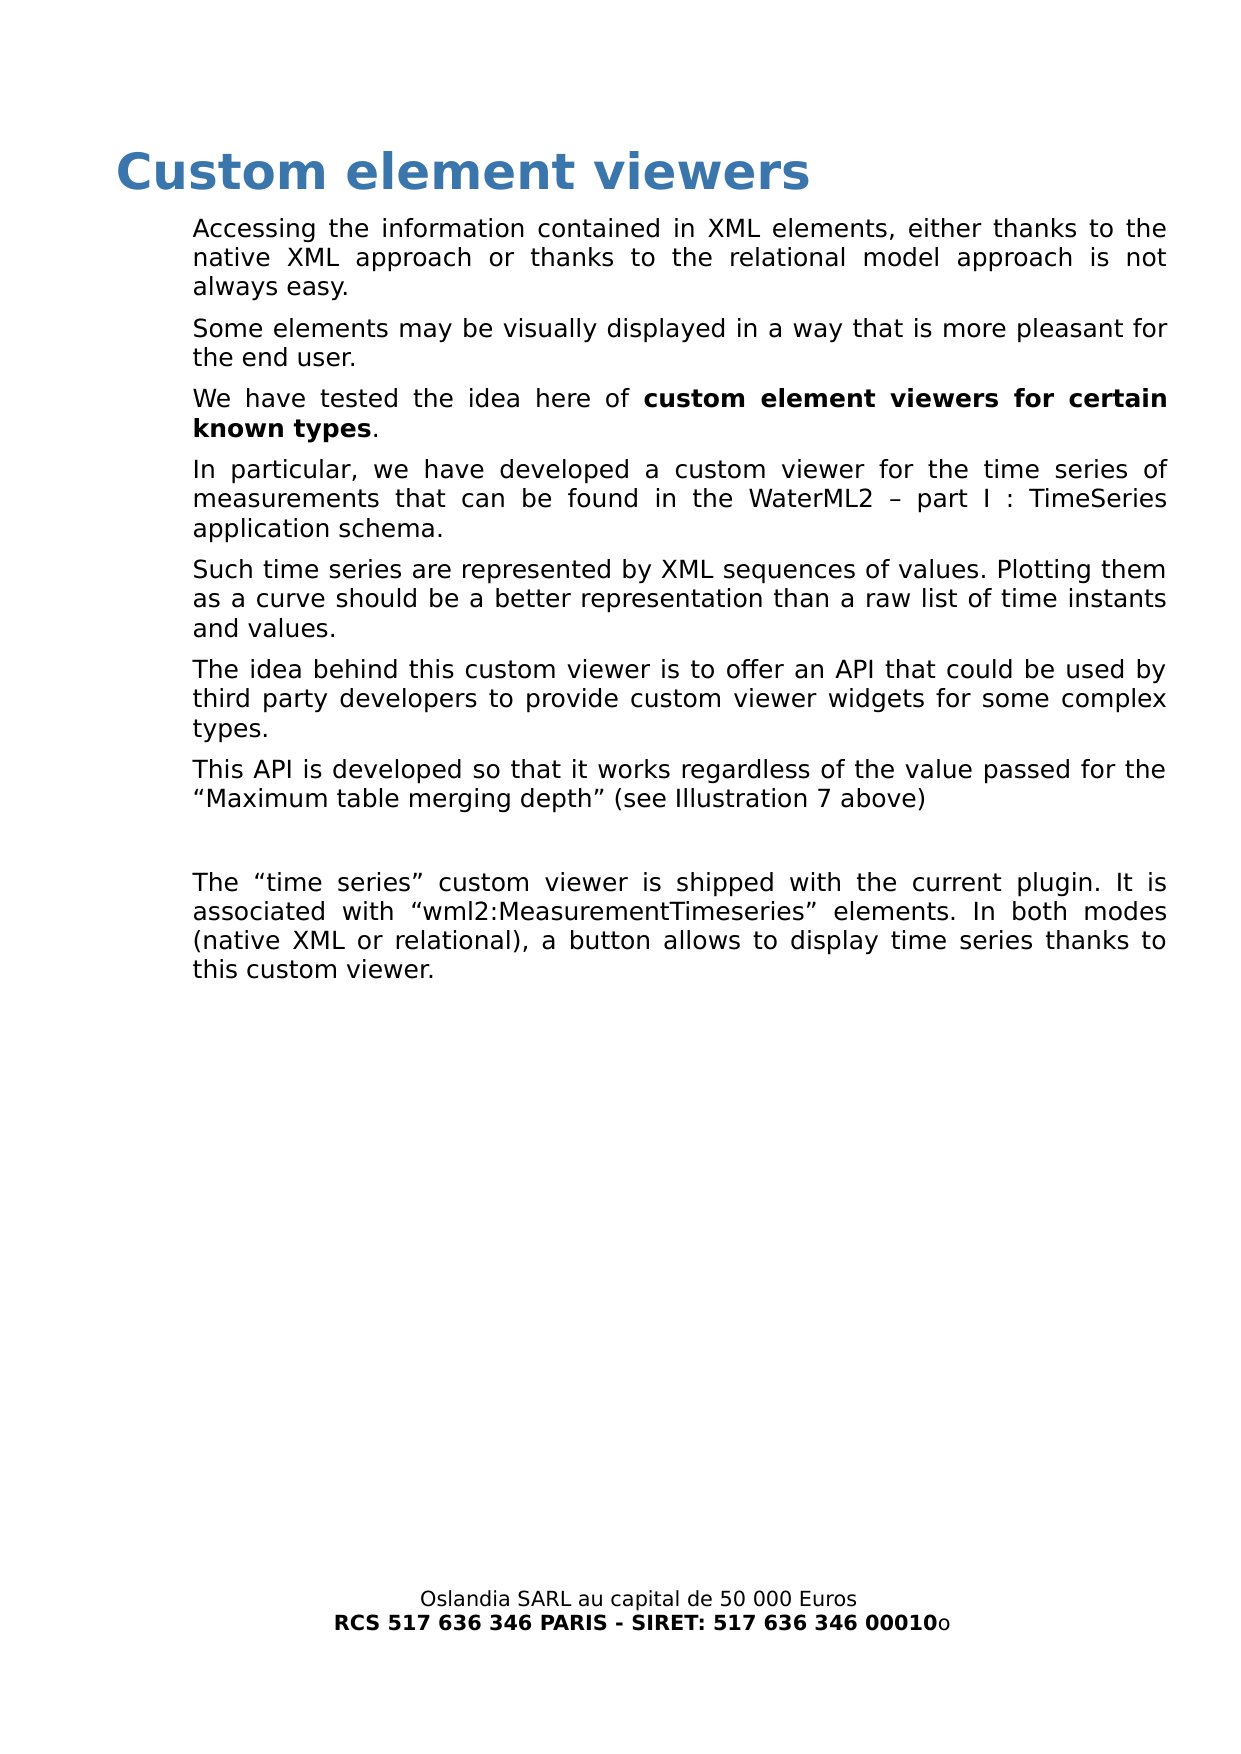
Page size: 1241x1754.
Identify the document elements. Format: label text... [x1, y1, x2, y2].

subtitle Custom element viewers [116, 143, 1168, 201]
text Accessing the information contained in XML elements, either thanks to the native XML approach or thanks to the relational model approach is not always easy. [192, 214, 1168, 301]
text Some elements may be visually displayed in a way that is more pleasant for the end user. [192, 314, 1168, 372]
text Such time series are represented by XML sequences of values. Plotting them as a curve should be a better representation than a raw list of time instants and values. [192, 556, 1168, 643]
text The idea behind this custom viewer is to offer an API that could be used by third party developers to provide custom viewer widgets for some complex types. [192, 656, 1168, 743]
text This API is developed so that it works regardless of the value passed for the “Maximum table merging depth” (see Illustration 7 above) [192, 756, 1168, 814]
text In particular, we have developed a custom viewer for the time series of measurements that can be found in the WaterML2 – part I : TimeSeries application schema. [192, 456, 1168, 543]
text The “time series” custom viewer is shipped with the current plugin. It is associated with “wml2:MeasurementTimeseries” elements. In both modes (native XML or relational), a button allows to display time series thanks to this custom viewer. [192, 868, 1168, 985]
text We have tested the idea here of custom element viewers for certain known types. [192, 385, 1168, 443]
